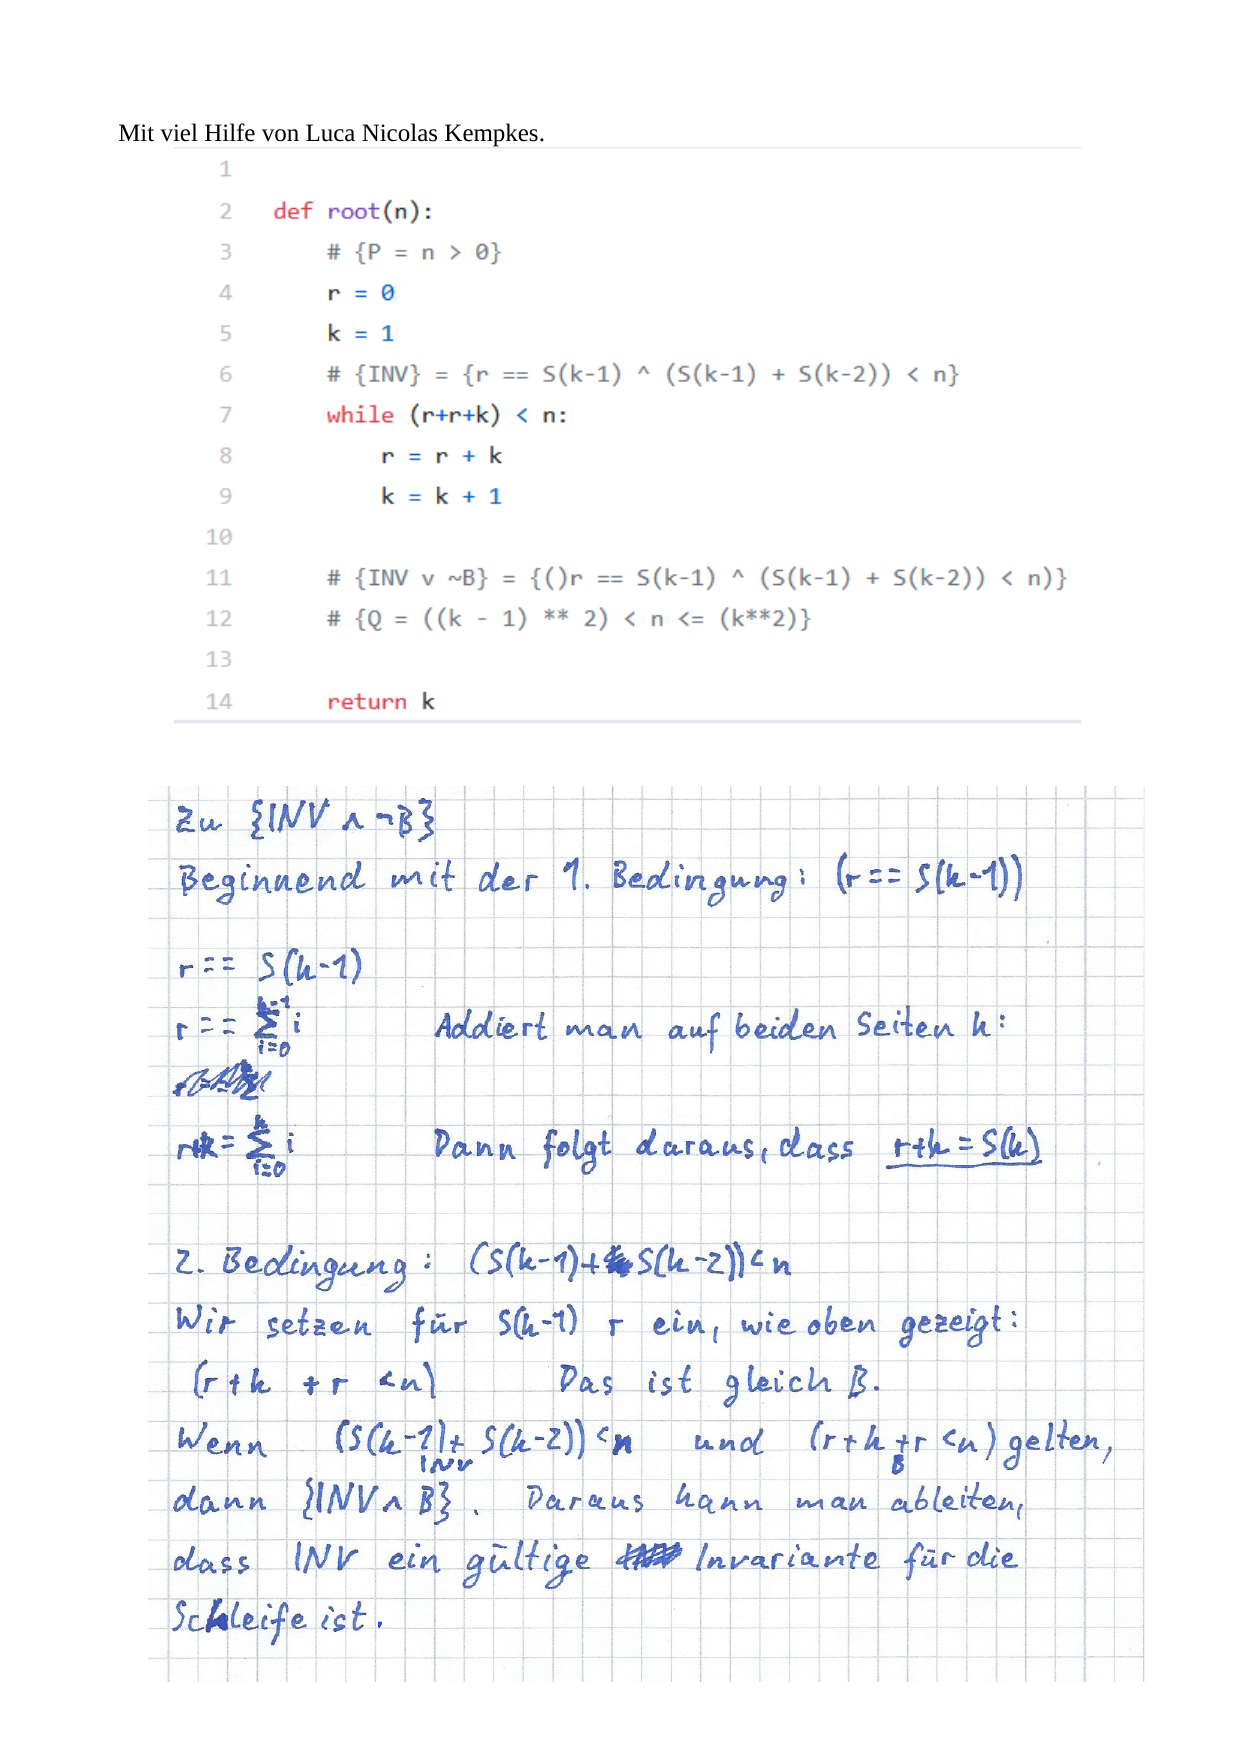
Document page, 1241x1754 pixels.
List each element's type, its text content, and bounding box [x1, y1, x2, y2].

picture [173, 147, 1082, 725]
picture [147, 786, 1145, 1682]
text Mit viel Hilfe von Luca Nicolas Kempkes. [118, 118, 1122, 147]
